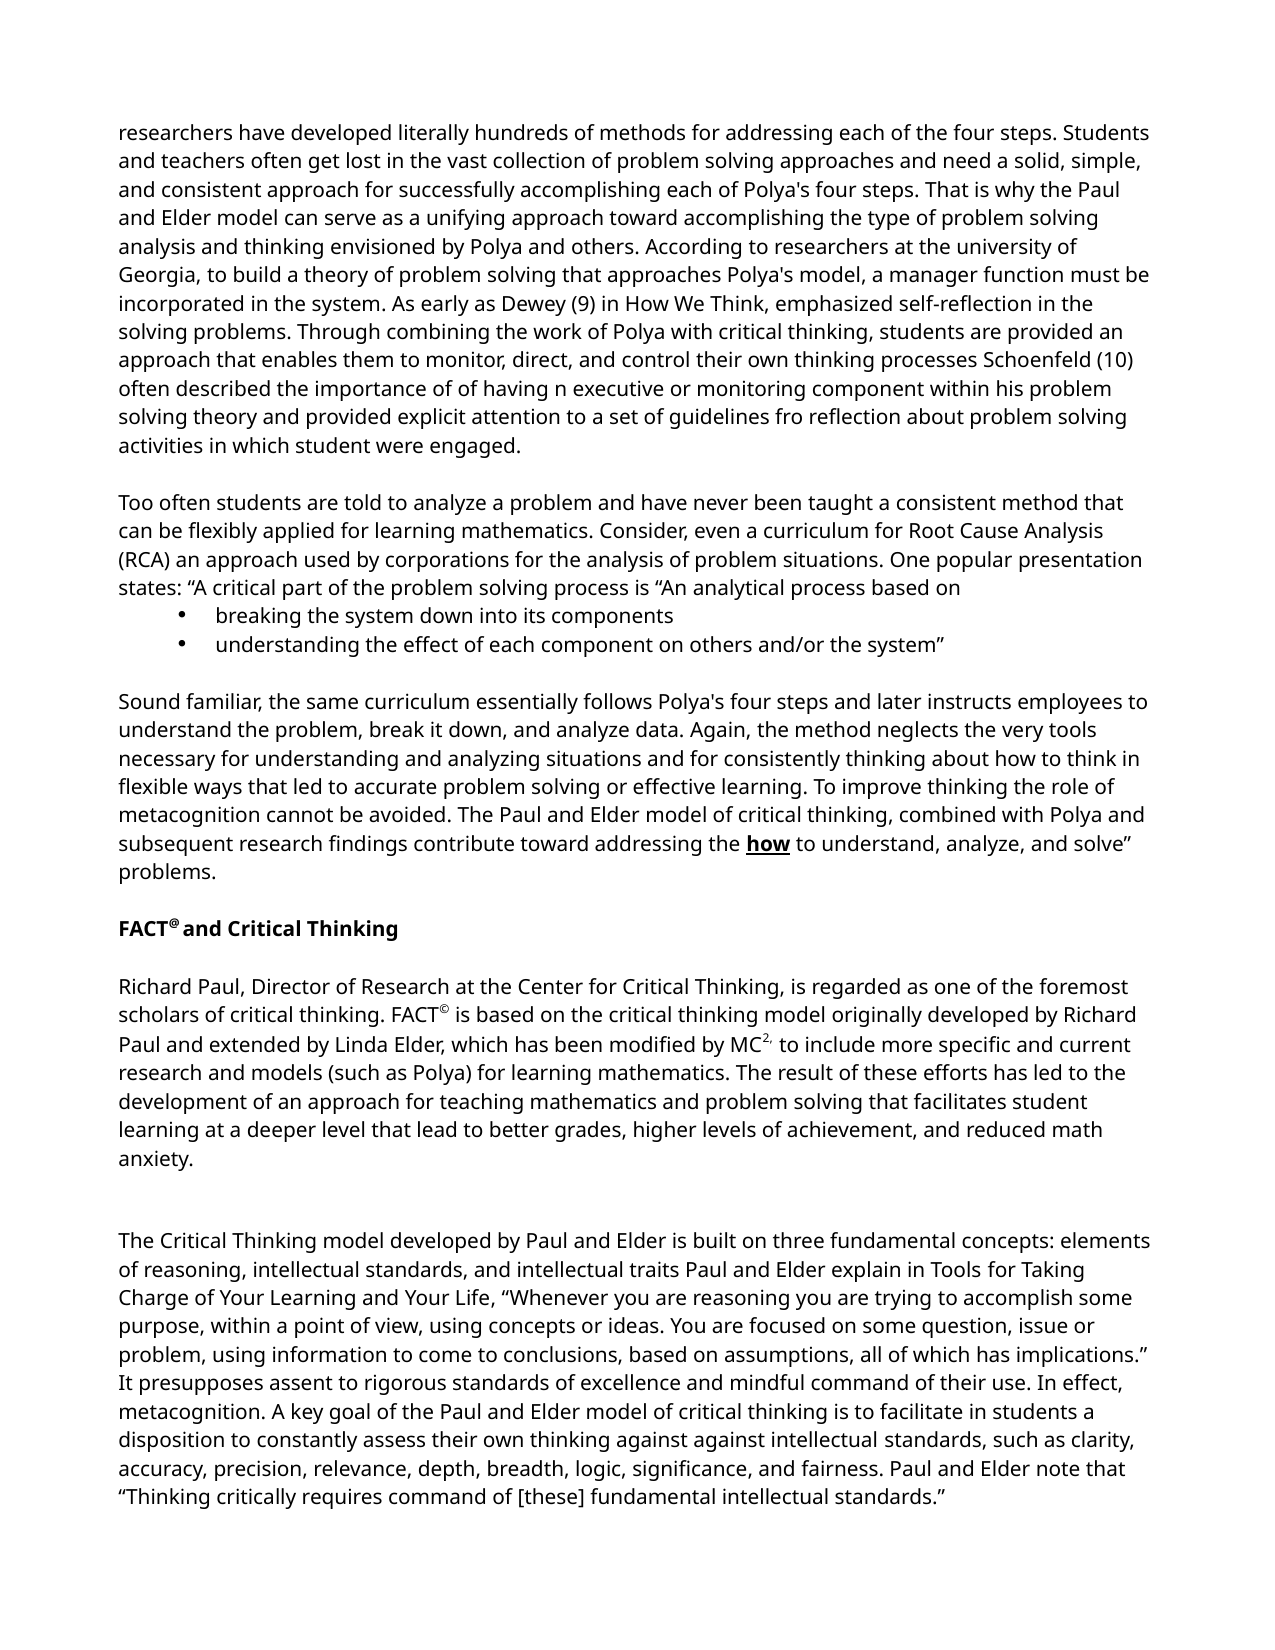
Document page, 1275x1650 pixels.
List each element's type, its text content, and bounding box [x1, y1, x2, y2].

text FACT@ and Critical Thinking [118, 914, 1157, 943]
text researchers have developed literally hundreds of methods for addressing each of the four steps. Students and teachers often get lost in the vast collection of problem solving approaches and need a solid, simple, and consistent approach for successfully accomplishing each of Polya's four steps. That is why the Paul and Elder model can serve as a unifying approach toward accomplishing the type of problem solving analysis and thinking envisioned by Polya and others. According to researchers at the university of Georgia, to build a theory of problem solving that approaches Polya's model, a manager function must be incorporated in the system. As early as Dewey (9) in How We Think, emphasized self-reflection in the solving problems. Through combining the work of Polya with critical thinking, students are provided an approach that enables them to monitor, direct, and control their own thinking processes Schoenfeld (10) often described the importance of of having n executive or monitoring component within his problem solving theory and provided explicit attention to a set of guidelines fro reflection about problem solving activities in which student were engaged. [118, 118, 1157, 459]
text Too often students are told to analyze a problem and have never been taught a consistent method that can be flexibly applied for learning mathematics. Consider, even a curriculum for Root Cause Analysis (RCA) an approach used by corporations for the analysis of problem situations. One popular presentation states: “A critical part of the problem solving process is “An analytical process based on [118, 488, 1157, 602]
text The Critical Thinking model developed by Paul and Elder is built on three fundamental concepts: elements of reasoning, intellectual standards, and intellectual traits Paul and Elder explain in Tools for Taking Charge of Your Learning and Your Life, “Whenever you are reasoning you are trying to accomplish some purpose, within a point of view, using concepts or ideas. You are focused on some question, issue or problem, using information to come to conclusions, based on assumptions, all of which has implications.” It presupposes assent to rigorous standards of excellence and mindful command of their use. In effect, metacognition. A key goal of the Paul and Elder model of critical thinking is to facilitate in students a disposition to constantly assess their own thinking against against intellectual standards, such as clarity, accuracy, precision, relevance, depth, breadth, logic, significance, and fairness. Paul and Elder note that “Thinking critically requires command of [these] fundamental intellectual standards.” [118, 1226, 1157, 1511]
text Richard Paul, Director of Research at the Center for Critical Thinking, is regarded as one of the foremost scholars of critical thinking. FACT© is based on the critical thinking model originally developed by Richard Paul and extended by Linda Elder, which has been modified by MC2,­ to include more specific and current research and models (such as Polya) for learning mathematics. The result of these efforts has led to the development of an approach for teaching mathematics and problem solving that facilitates student learning at a deeper level that lead to better grades, higher levels of achievement, and reduced math anxiety. [118, 972, 1157, 1172]
text Sound familiar, the same curriculum essentially follows Polya's four steps and later instructs employees to understand the problem, break it down, and analyze data. Again, the method neglects the very tools necessary for understanding and analyzing situations and for consistently thinking about how to think in flexible ways that led to accurate problem solving or effective learning. To improve thinking the role of metacognition cannot be avoided. The Paul and Elder model of critical thinking, combined with Polya and subsequent research findings contribute toward addressing the how to understand, analyze, and solve” problems. [118, 687, 1157, 886]
list understanding the effect of each component on others and/or the system” [178, 630, 1157, 658]
list breaking the system down into its components [178, 602, 1157, 630]
